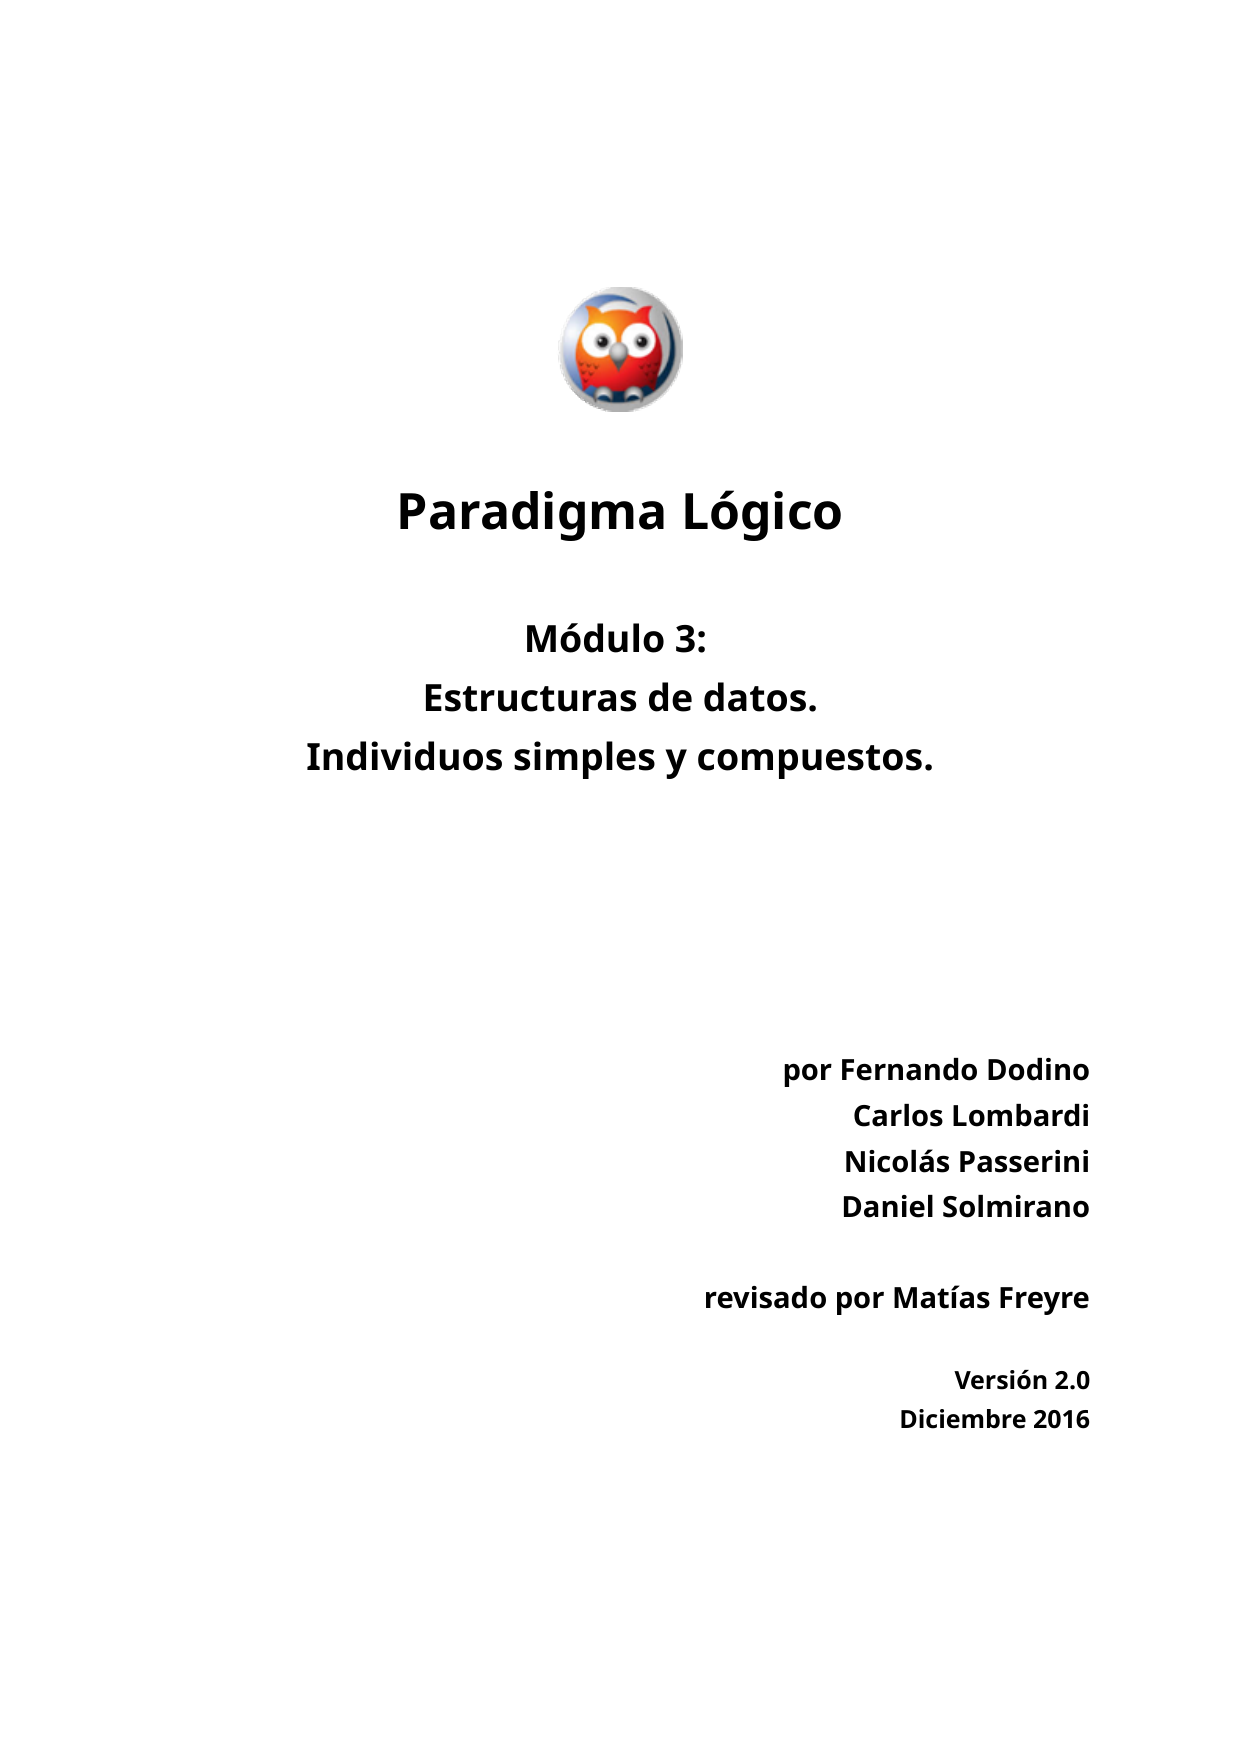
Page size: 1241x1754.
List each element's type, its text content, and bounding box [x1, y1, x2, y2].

text Versión 2.0 [150, 1362, 1090, 1397]
text revisado por Matías Freyre [150, 1278, 1090, 1317]
text Nicolás Passerini [150, 1141, 1090, 1181]
text Diciembre 2016 [150, 1402, 1090, 1436]
text Estructuras de datos. [150, 671, 1090, 722]
text Módulo 3: [150, 613, 1090, 664]
text Daniel Solmirano [150, 1186, 1090, 1226]
picture [454, 287, 786, 412]
text Carlos Lombardi [150, 1095, 1090, 1135]
text por Fernando Dodino [150, 1049, 1090, 1089]
text Paradigma Lógico [150, 476, 1090, 544]
text Individuos simples y compuestos. [150, 730, 1090, 781]
